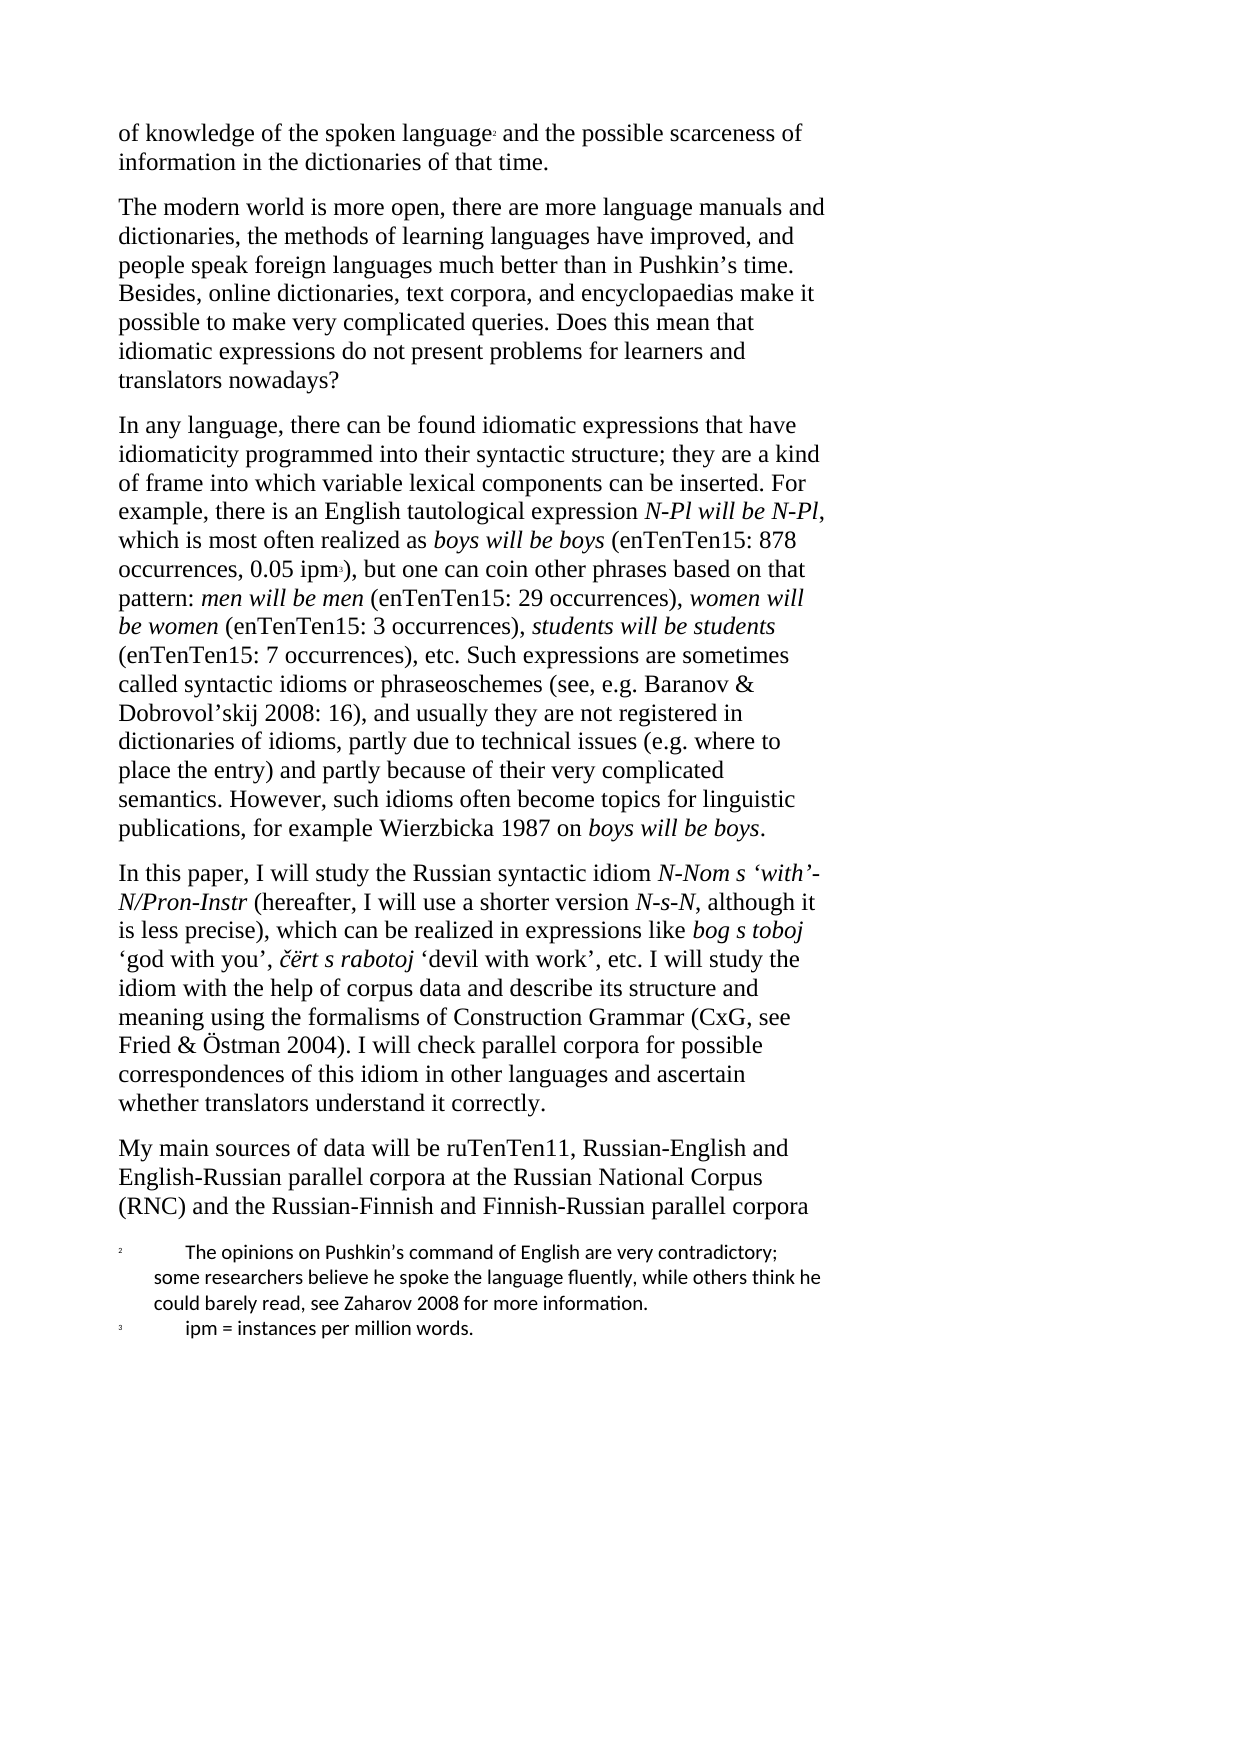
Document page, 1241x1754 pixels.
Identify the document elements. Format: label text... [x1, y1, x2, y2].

text The modern world is more open, there are more language manuals and dictionaries, the methods of learning languages have improved, and people speak foreign languages much better than in Pushkin’s time. Besides, online dictionaries, text corpora, and encyclopaedias make it possible to make very complicated queries. Does this mean that idiomatic expressions do not present problems for learners and translators nowadays? [118, 192, 827, 393]
text In the original text of the play, the audience mockingly encourages the priest to continue his speech. Pushkin evidently understood go on as ‘continue on your way’ and the reaction of the priest’s audience in the Russian translation is the opposite. Pushkin read in the original and translated many English authors – Shakespeare, Byron, Milton – and his translations show a very good understanding of the source text. The error in the translation of Wilson is most likely caused by a lack of knowledge of the spoken language and the possible scarceness of information in the dictionaries of that time. [118, 118, 827, 176]
text ipm = instances per million words. [118, 1315, 827, 1341]
text The opinions on Pushkin’s command of English are very contradictory; some researchers believe he spoke the language fluently, while others think he could barely read, see Zaharov 2008 for more information. [118, 1239, 827, 1315]
text In any language, there can be found idiomatic expressions that have idiomaticity programmed into their syntactic structure; they are a kind of frame into which variable lexical components can be inserted. For example, there is an English tautological expression N-Pl will be N-Pl, which is most often realized as boys will be boys (enTenTen15: 878 occurrences, 0.05 ipm), but one can coin other phrases based on that pattern: men will be men (enTenTen15: 29 occurrences), women will be women (enTenTen15: 3 occurrences), students will be students (enTenTen15: 7 occurrences), etc. Such expressions are sometimes called syntactic idioms or phraseoschemes (see, e.g. Baranov & Dobrovol’skij 2008: 16), and usually they are not registered in dictionaries of idioms, partly due to technical issues (e.g. where to place the entry) and partly because of their very complicated semantics. However, such idioms often become topics for linguistic publications, for example Wierzbicka 1987 on boys will be boys. [118, 410, 827, 841]
text In this paper, I will study the Russian syntactic idiom N-Nom s ‘with’-N/Pron-Instr (hereafter, I will use a shorter version N-s-N, although it is less precise), which can be realized in expressions like bog s toboj ‘god with you’, čёrt s rabotoj ‘devil with work’, etc. I will study the idiom with the help of corpus data and describe its structure and meaning using the formalisms of Construction Grammar (CxG, see Fried & Östman 2004). I will check parallel corpora for possible correspondences of this idiom in other languages and ascertain whether translators understand it correctly. [118, 858, 827, 1117]
text My main sources of data will be ruTenTen11, Russian-English and English-Russian parallel corpora at the Russian National Corpus (RNC) and the Russian-Finnish and Finnish-Russian parallel corpora [118, 1133, 827, 1220]
